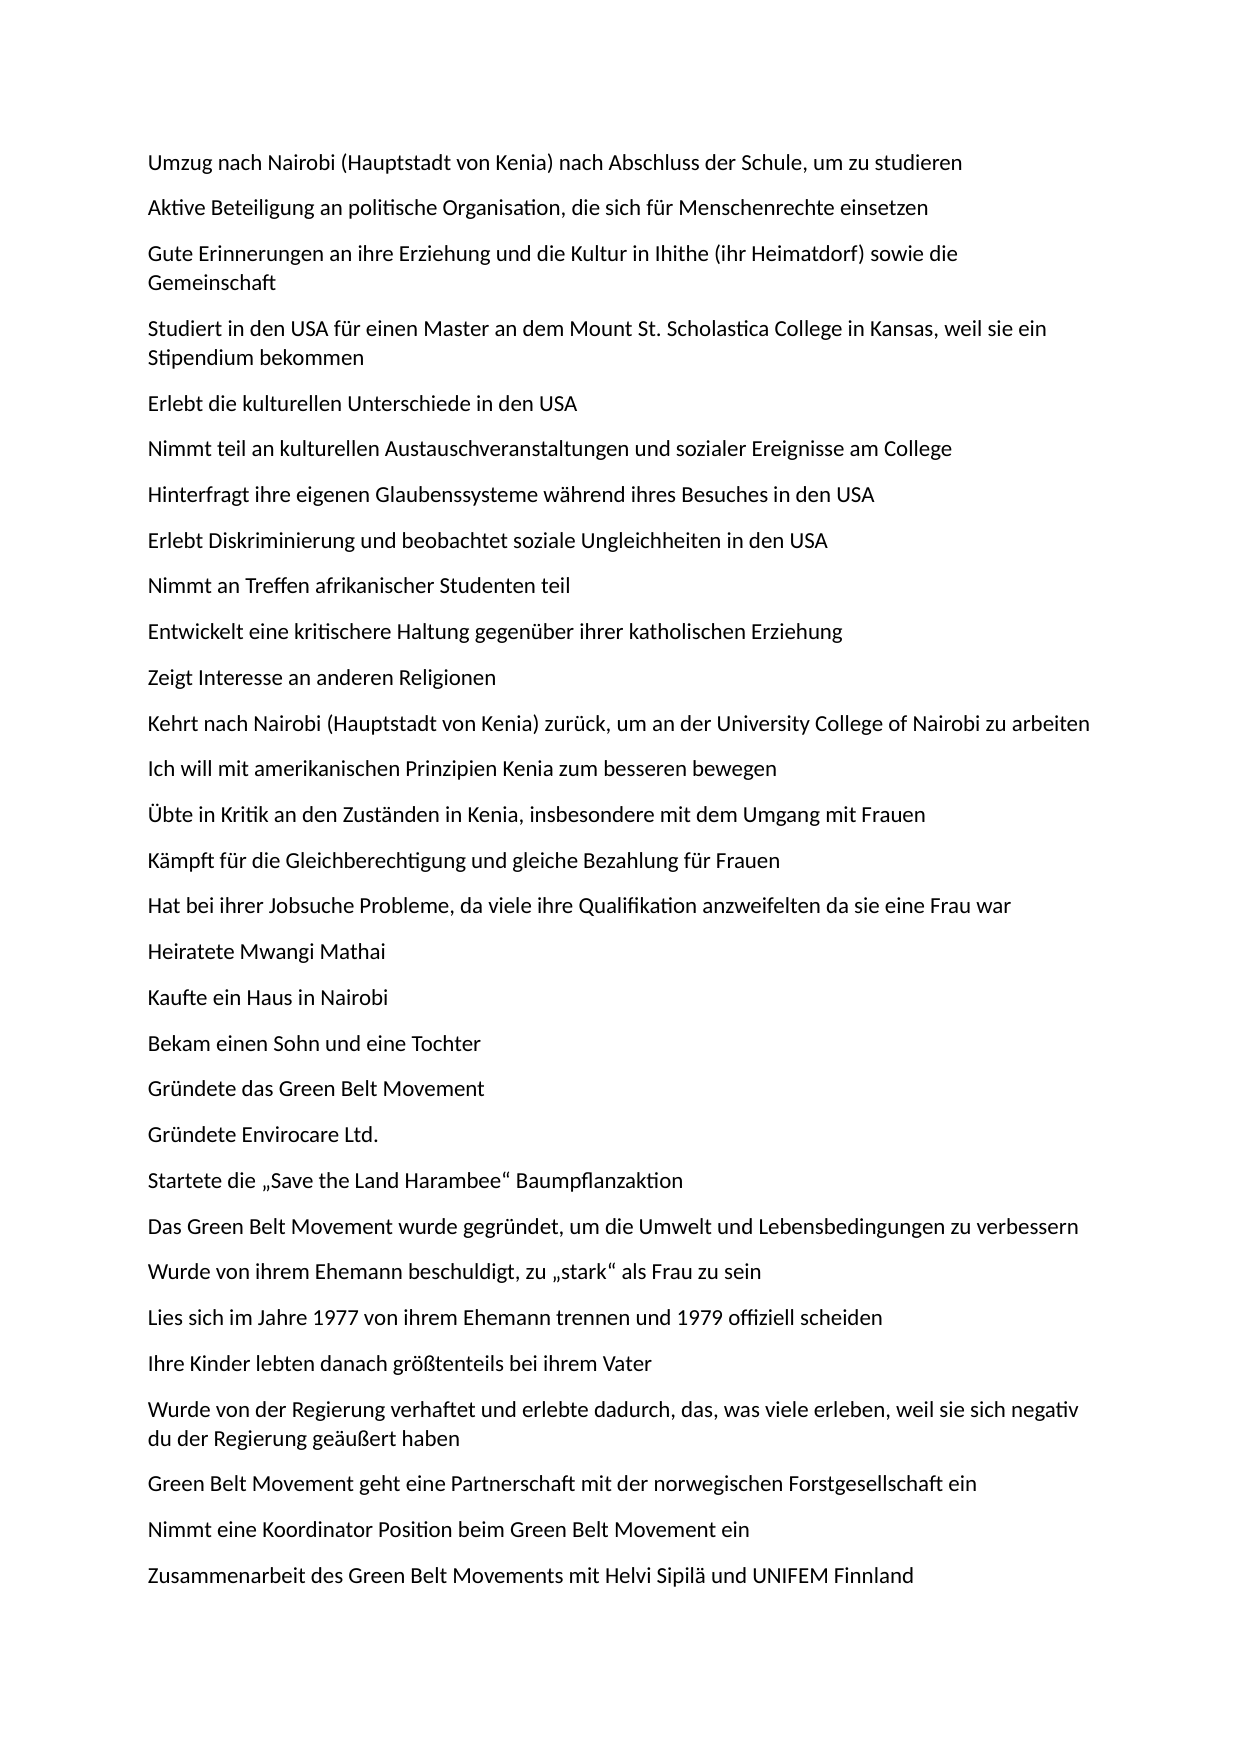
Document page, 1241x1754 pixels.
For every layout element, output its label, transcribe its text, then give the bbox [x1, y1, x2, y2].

text Umzug nach Nairobi (Hauptstadt von Kenia) nach Abschluss der Schule, um zu studieren [148, 148, 1093, 176]
text Ihre Kinder lebten danach größtenteils bei ihrem Vater [148, 1349, 1093, 1377]
text Übte in Kritik an den Zuständen in Kenia, insbesondere mit dem Umgang mit Frauen [148, 800, 1093, 828]
text Gründete Envirocare Ltd. [148, 1120, 1093, 1148]
text Das Green Belt Movement wurde gegründet, um die Umwelt und Lebensbedingungen zu verbessern [148, 1212, 1093, 1240]
text Heiratete Mwangi Mathai [148, 937, 1093, 965]
text Gute Erinnerungen an ihre Erziehung und die Kultur in Ihithe (ihr Heimatdorf) sowie die Gemeinschaft [148, 239, 1093, 296]
text Entwickelt eine kritischere Haltung gegenüber ihrer katholischen Erziehung [148, 617, 1093, 645]
text Gründete das Green Belt Movement [148, 1074, 1093, 1103]
text Lies sich im Jahre 1977 von ihrem Ehemann trennen und 1979 offiziell scheiden [148, 1303, 1093, 1331]
text Studiert in den USA für einen Master an dem Mount St. Scholastica College in Kansas, weil sie ein Stipendium bekommen [148, 314, 1093, 371]
text Kaufte ein Haus in Nairobi [148, 983, 1093, 1011]
text Wurde von der Regierung verhaftet und erlebte dadurch, das, was viele erleben, weil sie sich negativ du der Regierung geäußert haben [148, 1395, 1093, 1452]
text Aktive Beteiligung an politische Organisation, die sich für Menschenrechte einsetzen [148, 193, 1093, 221]
text Wurde von ihrem Ehemann beschuldigt, zu „stark“ als Frau zu sein [148, 1257, 1093, 1286]
text Ich will mit amerikanischen Prinzipien Kenia zum besseren bewegen [148, 754, 1093, 782]
text Bekam einen Sohn und eine Tochter [148, 1029, 1093, 1057]
text Erlebt die kulturellen Unterschiede in den USA [148, 389, 1093, 417]
text Kehrt nach Nairobi (Hauptstadt von Kenia) zurück, um an der University College of Nairobi zu arbeiten [148, 709, 1093, 737]
text Zusammenarbeit des Green Belt Movements mit Helvi Sipilä und UNIFEM Finnland [148, 1561, 1093, 1589]
text Nimmt an Treffen afrikanischer Studenten teil [148, 572, 1093, 599]
text Erlebt Diskriminierung und beobachtet soziale Ungleichheiten in den USA [148, 526, 1093, 554]
text Startete die „Save the Land Harambee“ Baumpflanzaktion [148, 1166, 1093, 1194]
text Nimmt eine Koordinator Position beim Green Belt Movement ein [148, 1515, 1093, 1543]
text Zeigt Interesse an anderen Religionen [148, 663, 1093, 691]
text Hinterfragt ihre eigenen Glaubenssysteme während ihres Besuches in den USA [148, 480, 1093, 508]
text Nimmt teil an kulturellen Austauschveranstaltungen und sozialer Ereignisse am College [148, 434, 1093, 462]
text Green Belt Movement geht eine Partnerschaft mit der norwegischen Forstgesellschaft ein [148, 1469, 1093, 1497]
text Kämpft für die Gleichberechtigung und gleiche Bezahlung für Frauen [148, 846, 1093, 874]
text Hat bei ihrer Jobsuche Probleme, da viele ihre Qualifikation anzweifelten da sie eine Frau war [148, 892, 1093, 920]
